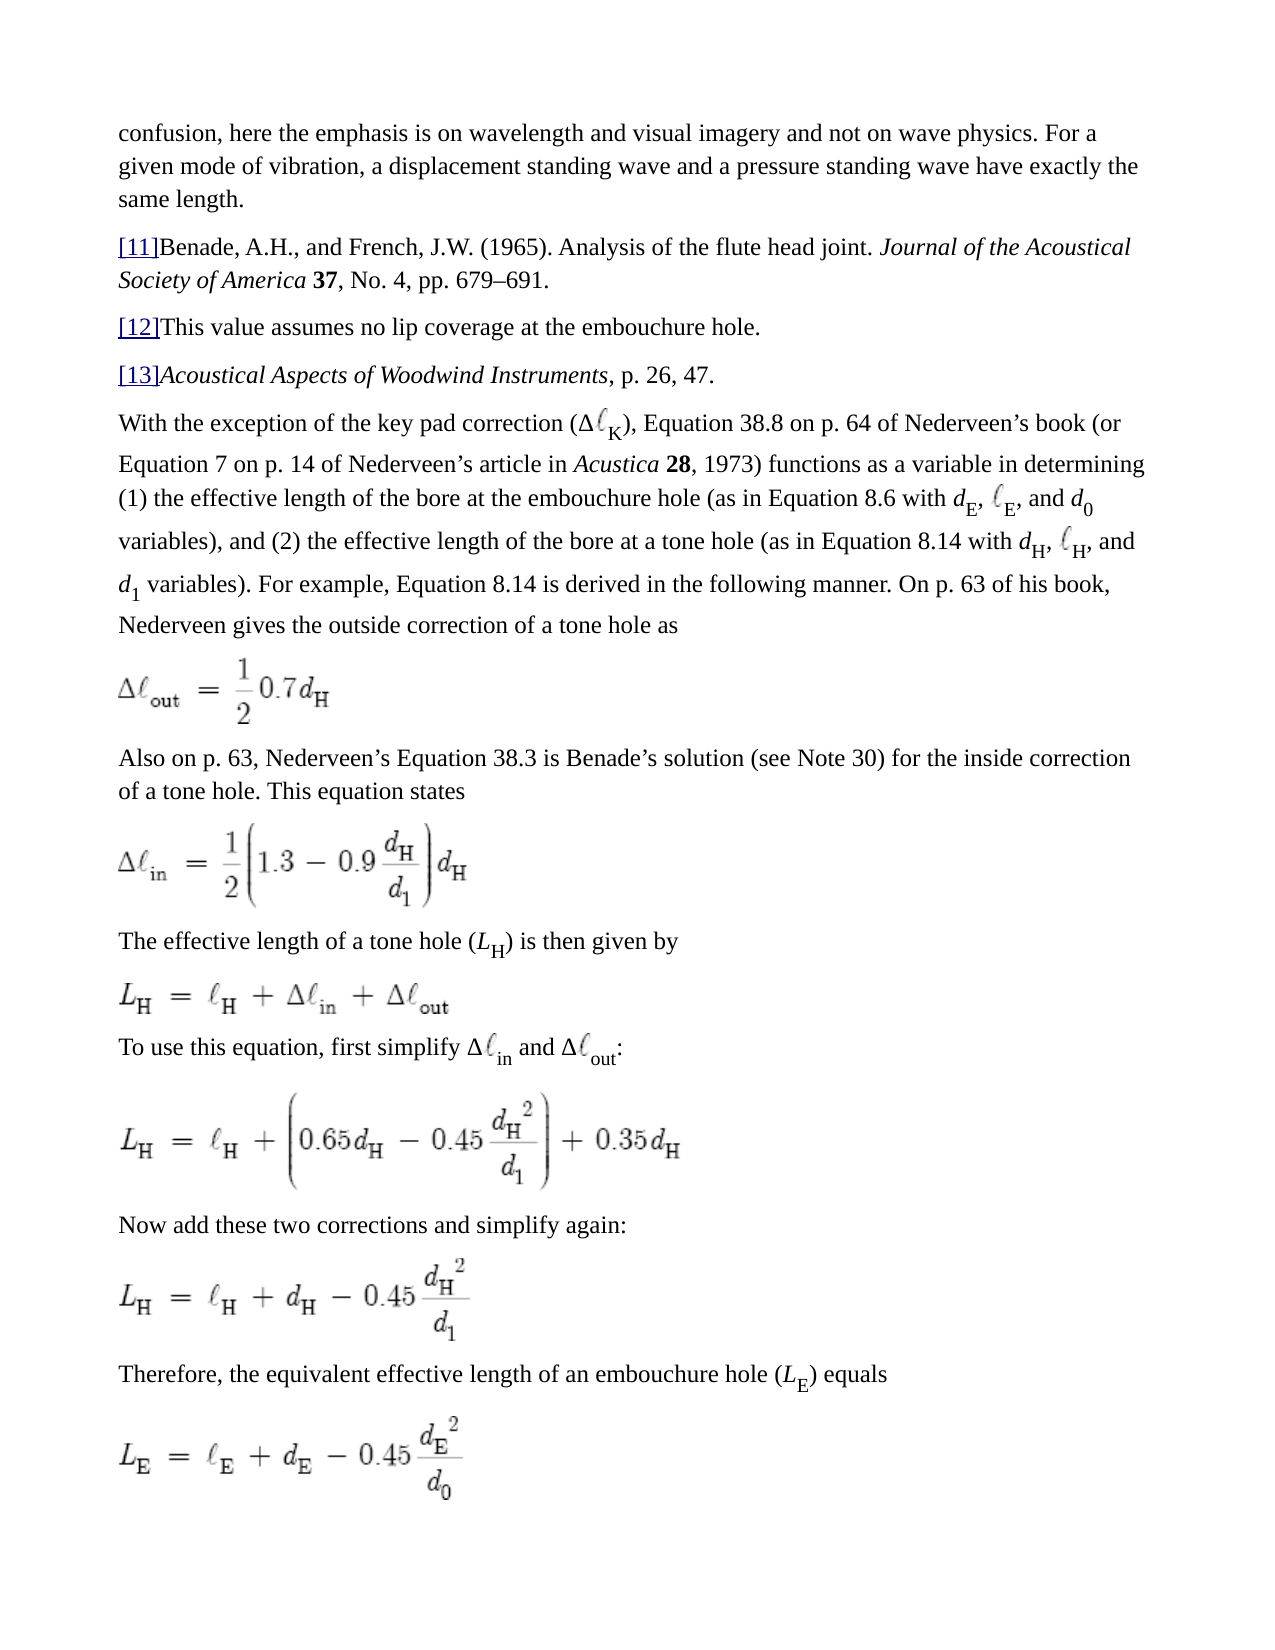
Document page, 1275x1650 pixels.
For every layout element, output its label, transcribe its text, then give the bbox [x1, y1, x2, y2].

text Therefore, the equivalent effective length of an embouchure hole (LE) equals [118, 1359, 1157, 1397]
text With the exception of the key pad correction (ΔK), Equation 38.8 on p. 64 of Nederveen’s book (or Equation 7 on p. 14 of Nederveen’s article in Acustica 28, 1973) functions as a variable in determining (1) the effective length of the bore at the embouchure hole (as in Equation 8.6 with dE, E, and d0 variables), and (2) the effective length of the bore at a tone hole (as in Equation 8.14 with dH, H, and d1 variables). For example, Equation 8.14 is derived in the following manner. On p. 63 of his book, Nederveen gives the outside correction of a tone hole as [118, 408, 1157, 639]
picture [118, 657, 330, 724]
text To use this equation, first simplify Δin and Δout: [118, 1032, 1157, 1069]
picture [118, 823, 468, 908]
text Now add these two corrections and simplify again: [118, 1210, 1157, 1239]
picture [118, 1416, 464, 1500]
text [12]This value assumes no lip coverage at the embouchure hole. [118, 312, 1157, 341]
text confusion, here the emphasis is on wavelength and visual imagery and not on wave physics. For a given mode of vibration, a displacement standing wave and a pressure standing wave have exactly the same length. [118, 118, 1157, 213]
picture [118, 1258, 471, 1341]
text [11]Benade, A.H., and French, J.W. (1965). Analysis of the flute head joint. Journal of the Acoustical Society of America 37, No. 4, pp. 679–691. [118, 232, 1157, 293]
picture [483, 1033, 497, 1056]
picture [1058, 526, 1072, 550]
text The effective length of a tone hole (LH) is then given by [118, 926, 1157, 963]
text [13]Acoustical Aspects of Woodwind Instruments, p. 26, 47. [118, 360, 1157, 389]
picture [576, 1033, 591, 1056]
text Also on p. 63, Nederveen’s Equation 38.3 is Benade’s solution (see Note 30) for the inside correction of a tone hole. This equation states [118, 743, 1157, 804]
picture [990, 484, 1004, 507]
picture [594, 408, 608, 431]
picture [118, 1089, 725, 1192]
picture [118, 983, 450, 1014]
